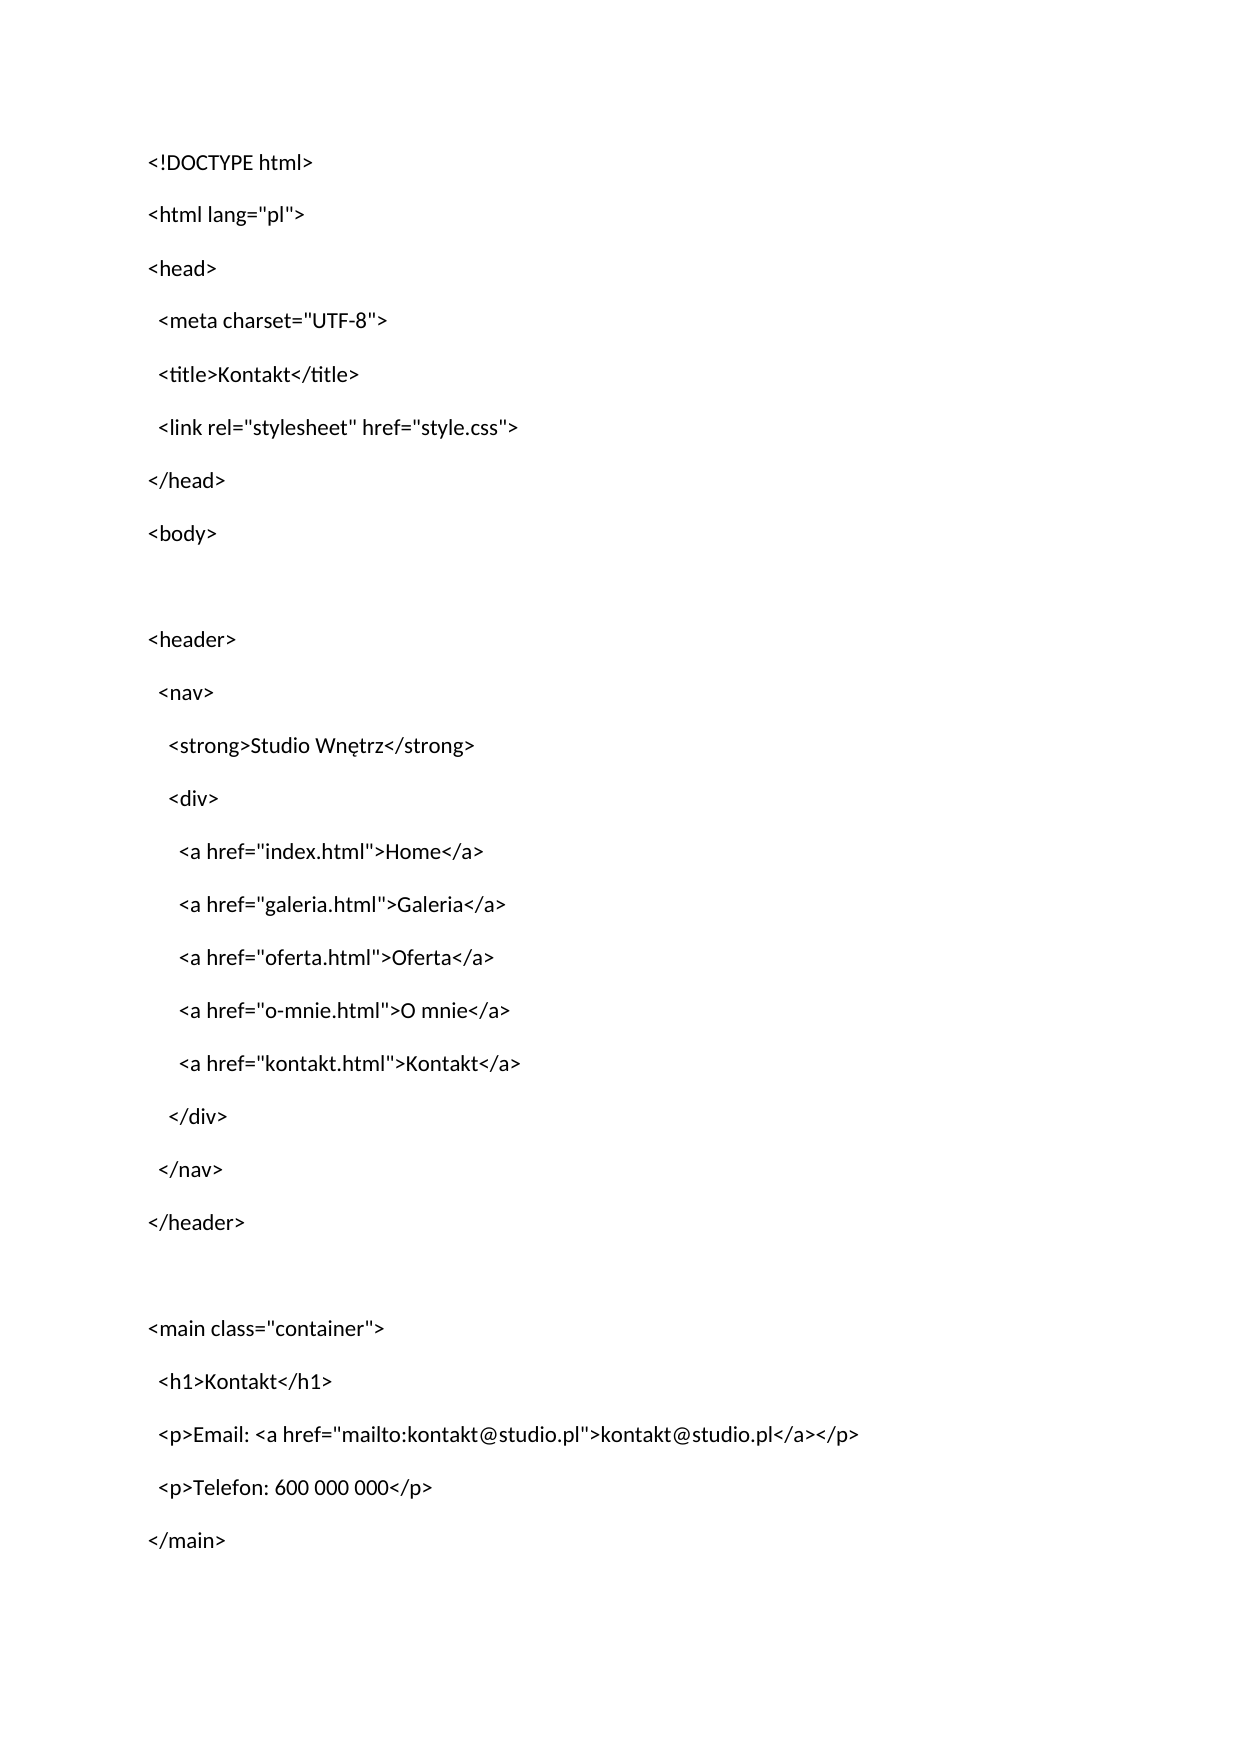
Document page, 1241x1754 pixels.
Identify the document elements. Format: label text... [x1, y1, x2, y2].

text </nav> [148, 1155, 1093, 1183]
text <p>Telefon: 600 000 000</p> [148, 1473, 1093, 1501]
text <h1>Kontakt</h1> [148, 1367, 1093, 1395]
text </div> [148, 1102, 1093, 1130]
text <meta charset="UTF-8"> [148, 307, 1093, 335]
text </main> [148, 1526, 1093, 1554]
text <title>Kontakt</title> [148, 360, 1093, 388]
text <nav> [148, 678, 1093, 706]
text <a href="galeria.html">Galeria</a> [148, 890, 1093, 918]
text <html lang="pl"> [148, 201, 1093, 229]
text <div> [148, 784, 1093, 812]
text <a href="oferta.html">Oferta</a> [148, 943, 1093, 971]
text <a href="o-mnie.html">O mnie</a> [148, 996, 1093, 1024]
text <!DOCTYPE html> [148, 148, 1093, 176]
text <p>Email: <a href="mailto:kontakt@studio.pl">kontakt@studio.pl</a></p> [148, 1420, 1093, 1448]
text <head> [148, 254, 1093, 282]
text <header> [148, 625, 1093, 653]
text <a href="kontakt.html">Kontakt</a> [148, 1049, 1093, 1077]
text <main class="container"> [148, 1314, 1093, 1342]
text <a href="index.html">Home</a> [148, 837, 1093, 865]
text <body> [148, 519, 1093, 547]
text </head> [148, 466, 1093, 494]
text <link rel="stylesheet" href="style.css"> [148, 413, 1093, 441]
text <strong>Studio Wnętrz</strong> [148, 731, 1093, 759]
text </header> [148, 1208, 1093, 1236]
